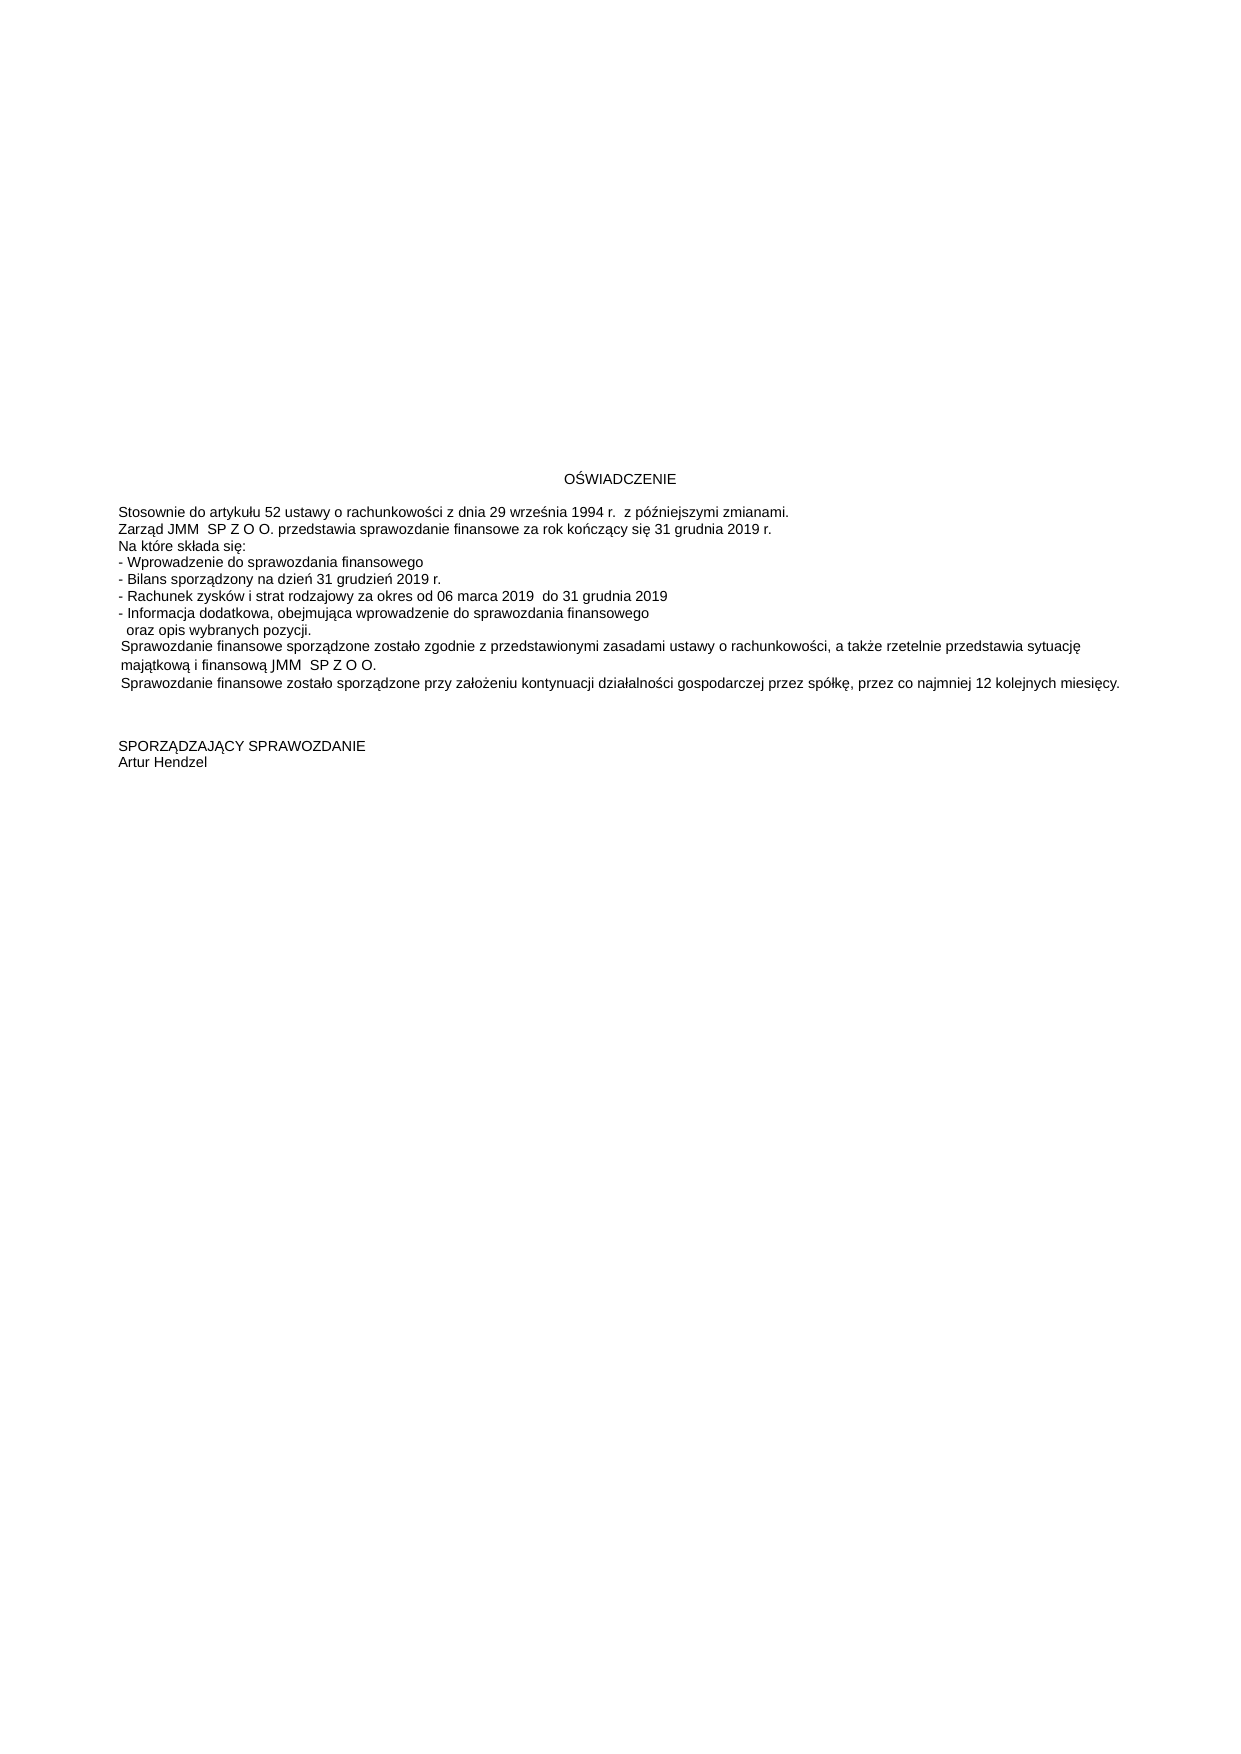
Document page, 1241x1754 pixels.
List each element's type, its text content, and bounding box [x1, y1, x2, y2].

text Sprawozdanie finansowe sporządzone zostało zgodnie z przedstawionymi zasadami ustawy o rachunkowości, a także rzetelnie przedstawia sytuację majątkową i finansową JMM SP Z O O. Sprawozdanie finansowe zostało sporządzone przy założeniu kontynuacji działalności gospodarczej przez spółkę, przez co najmniej 12 kolejnych miesięcy. [121, 638, 1122, 691]
text Na które składa się: [118, 537, 1122, 554]
text Stosownie do artykułu 52 ustawy o rachunkowości z dnia 29 września 1994 r. z późniejszymi zmianami. [118, 504, 1122, 521]
text - Rachunek zysków i strat rodzajowy za okres od 06 marca 2019 do 31 grudnia 2019 [118, 588, 1122, 604]
text SPORZĄDZAJĄCY SPRAWOZDANIE [118, 737, 1122, 754]
text - Wprowadzenie do sprawozdania finansowego [118, 554, 1122, 571]
text Zarząd JMM SP Z O O. przedstawia sprawozdanie finansowe za rok kończący się 31 grudnia 2019 r. [118, 521, 1122, 537]
text oraz opis wybranych pozycji. [118, 621, 1122, 638]
text Artur Hendzel [118, 754, 1122, 771]
text OŚWIADCZENIE [118, 470, 1122, 487]
text - Bilans sporządzony na dzień 31 grudzień 2019 r. [118, 571, 1122, 588]
text - Informacja dodatkowa, obejmująca wprowadzenie do sprawozdania finansowego [118, 604, 1122, 621]
